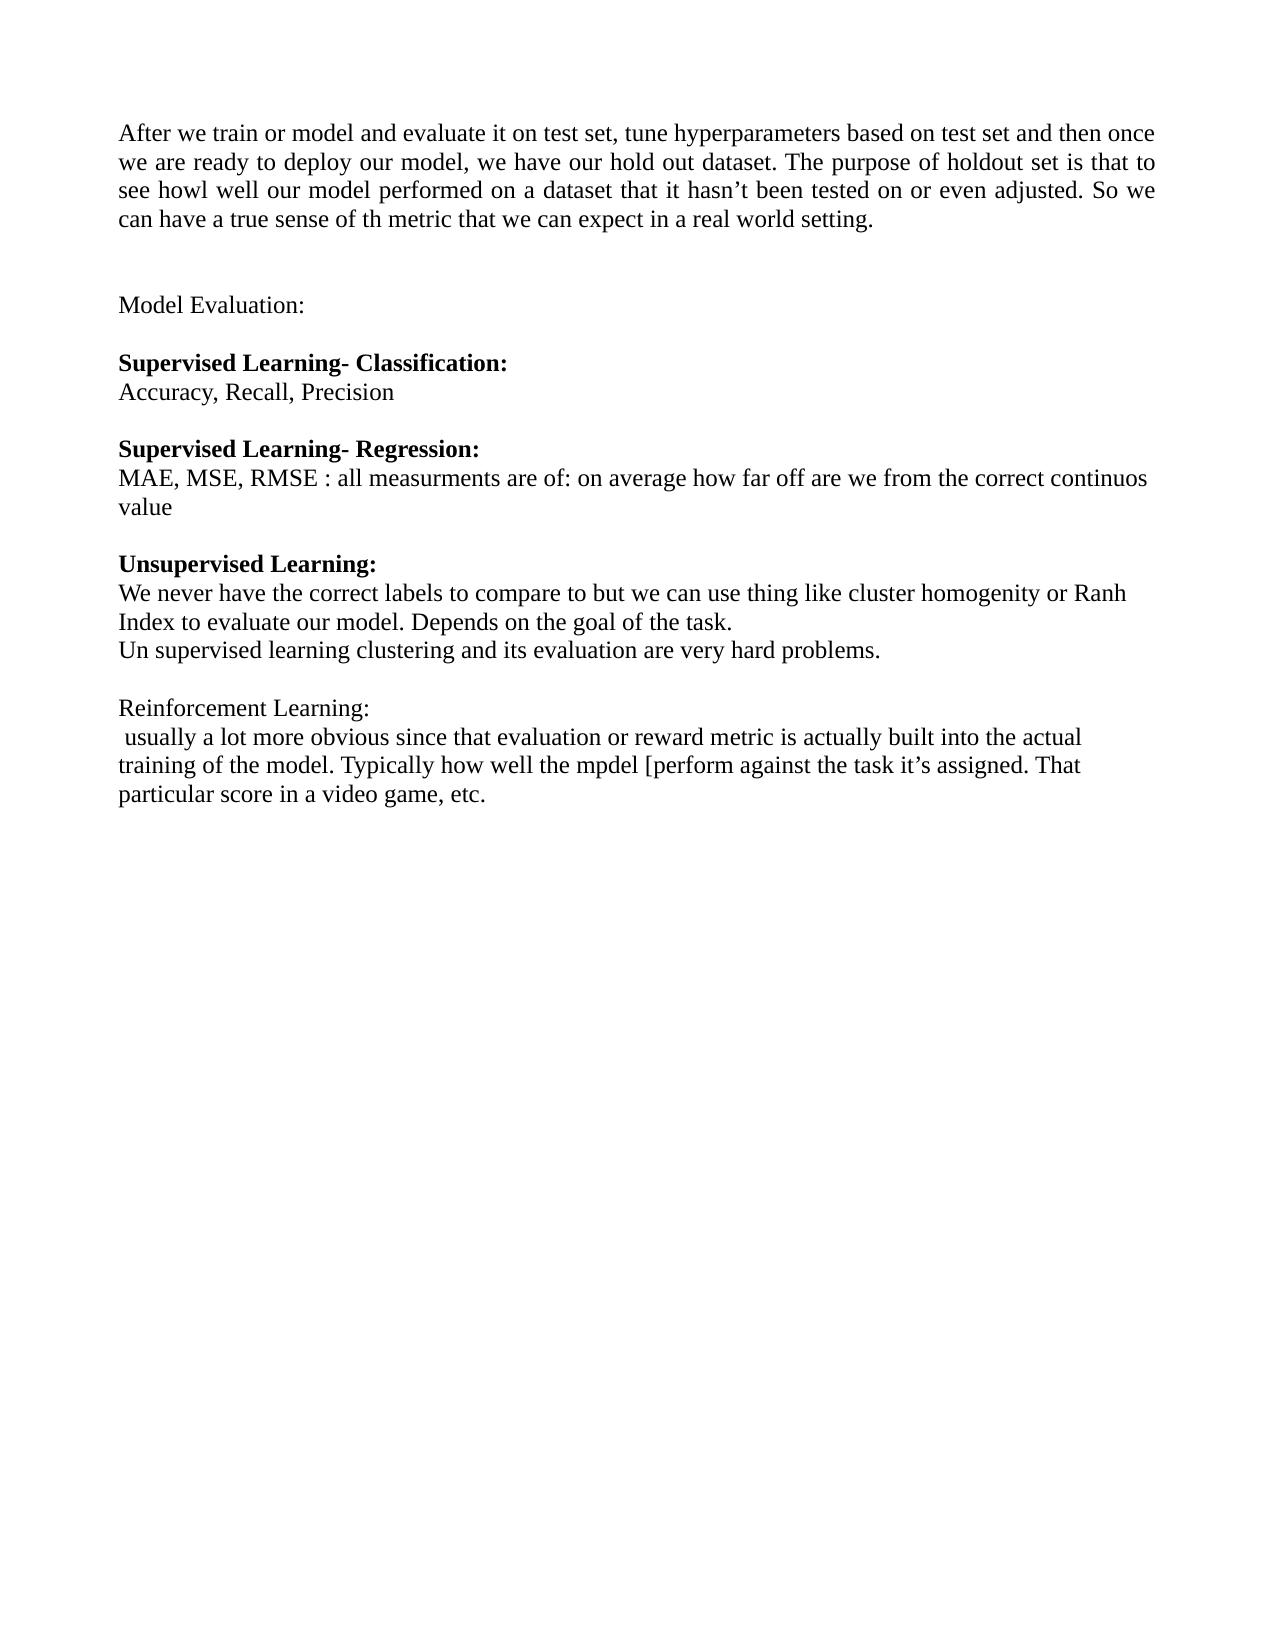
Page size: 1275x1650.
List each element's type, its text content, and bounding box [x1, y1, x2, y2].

text We never have the correct labels to compare to but we can use thing like cluster homogenity or Ranh Index to evaluate our model. Depends on the goal of the task. [118, 578, 1157, 636]
text Reinforcement Learning: [118, 693, 1157, 722]
text Un supervised learning clustering and its evaluation are very hard problems. [118, 636, 1157, 664]
text MAE, MSE, RMSE : all measurments are of: on average how far off are we from the correct continuos value [118, 463, 1157, 521]
text Model Evaluation: [118, 291, 1157, 319]
text usually a lot more obvious since that evaluation or reward metric is actually built into the actual training of the model. Typically how well the mpdel [perform against the task it’s assigned. That particular score in a video game, etc. [118, 722, 1157, 808]
text Supervised Learning- Regression: [118, 434, 1157, 463]
text After we train or model and evaluate it on test set, tune hyperparameters based on test set and then once we are ready to deploy our model, we have our hold out dataset. The purpose of holdout set is that to see howl well our model performed on a dataset that it hasn’t been tested on or even adjusted. So we can have a true sense of th metric that we can expect in a real world setting. [118, 118, 1157, 233]
text Unsupervised Learning: [118, 549, 1157, 578]
text Accuracy, Recall, Precision [118, 377, 1157, 406]
text Supervised Learning- Classification: [118, 348, 1157, 377]
